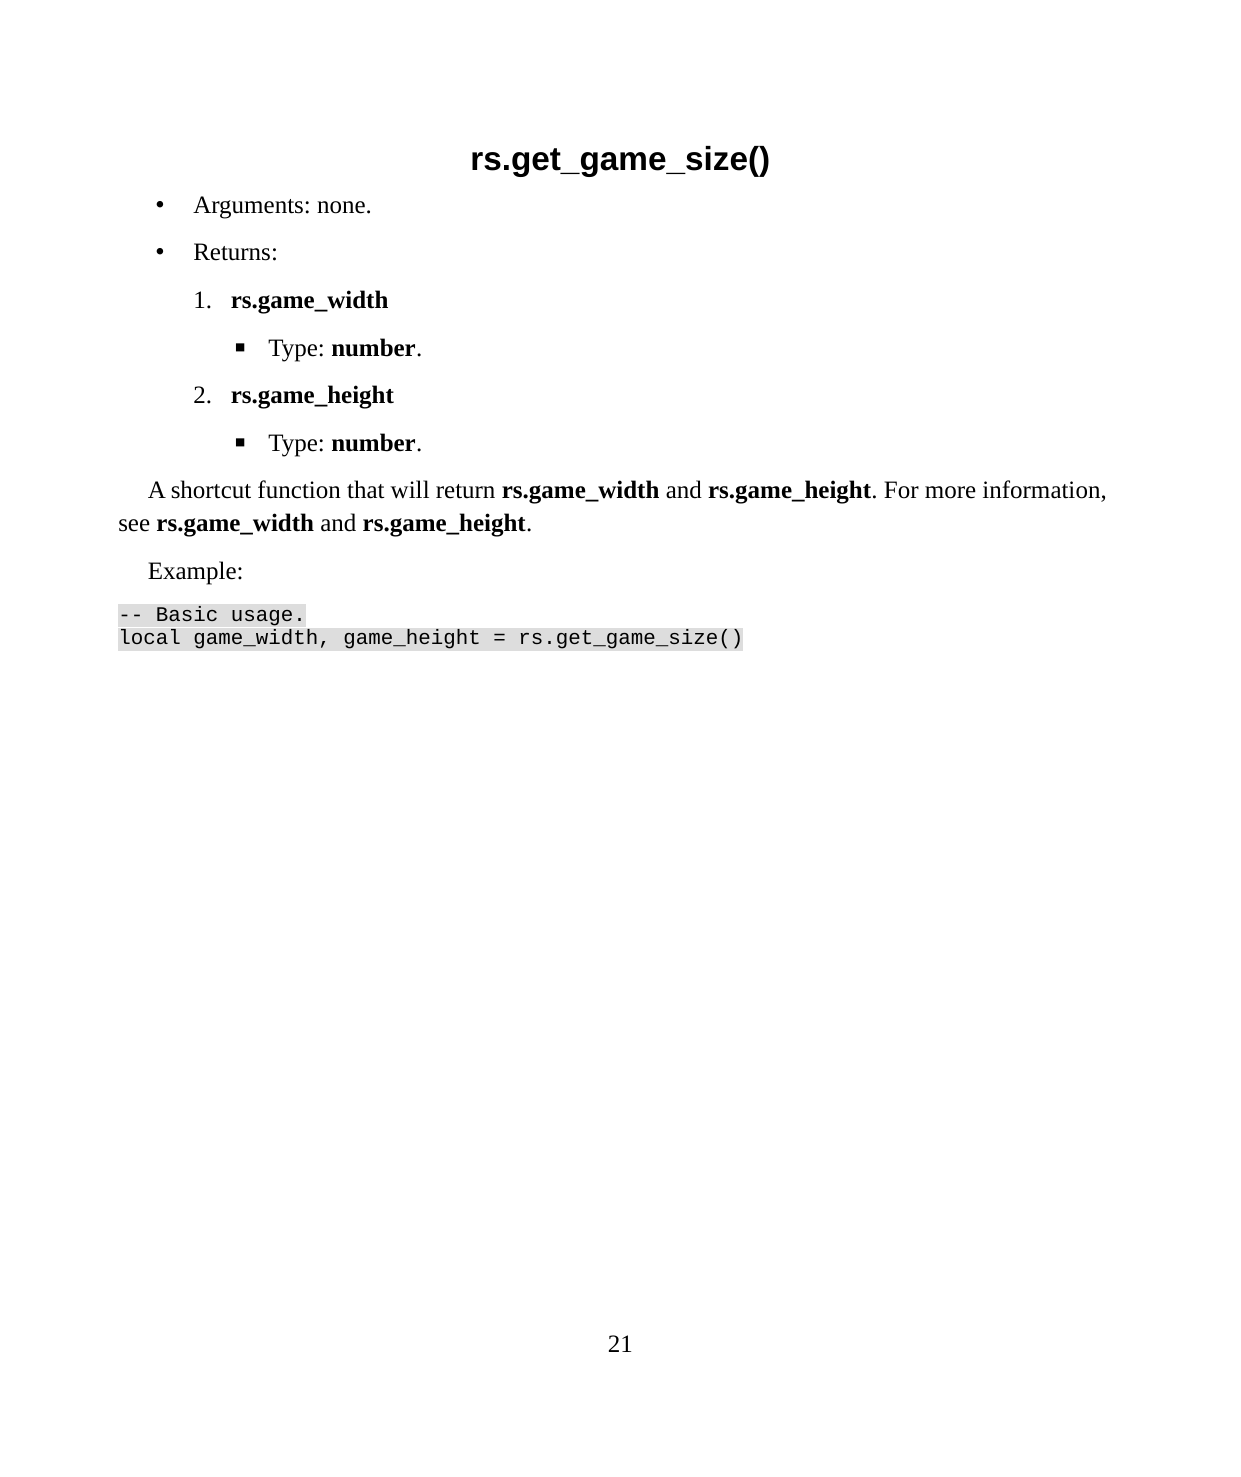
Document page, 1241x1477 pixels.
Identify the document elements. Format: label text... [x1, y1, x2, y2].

text A shortcut function that will return rs.game_width and rs.game_height. For more information, see rs.game_width and rs.game_height. [118, 476, 1122, 537]
text local game_width, game_height = rs.get_game_size() [118, 627, 1122, 651]
list Type: number. [231, 333, 1122, 361]
text Example: [118, 556, 1122, 585]
list Type: number. [231, 428, 1122, 457]
subtitle rs.get_game_size() [118, 139, 1122, 177]
list rs.game_height [193, 380, 1122, 409]
list Arguments: none. [156, 190, 1122, 219]
list Returns: [156, 237, 1122, 266]
text -- Basic usage. [306, 604, 1122, 627]
list rs.game_width [193, 285, 1122, 314]
